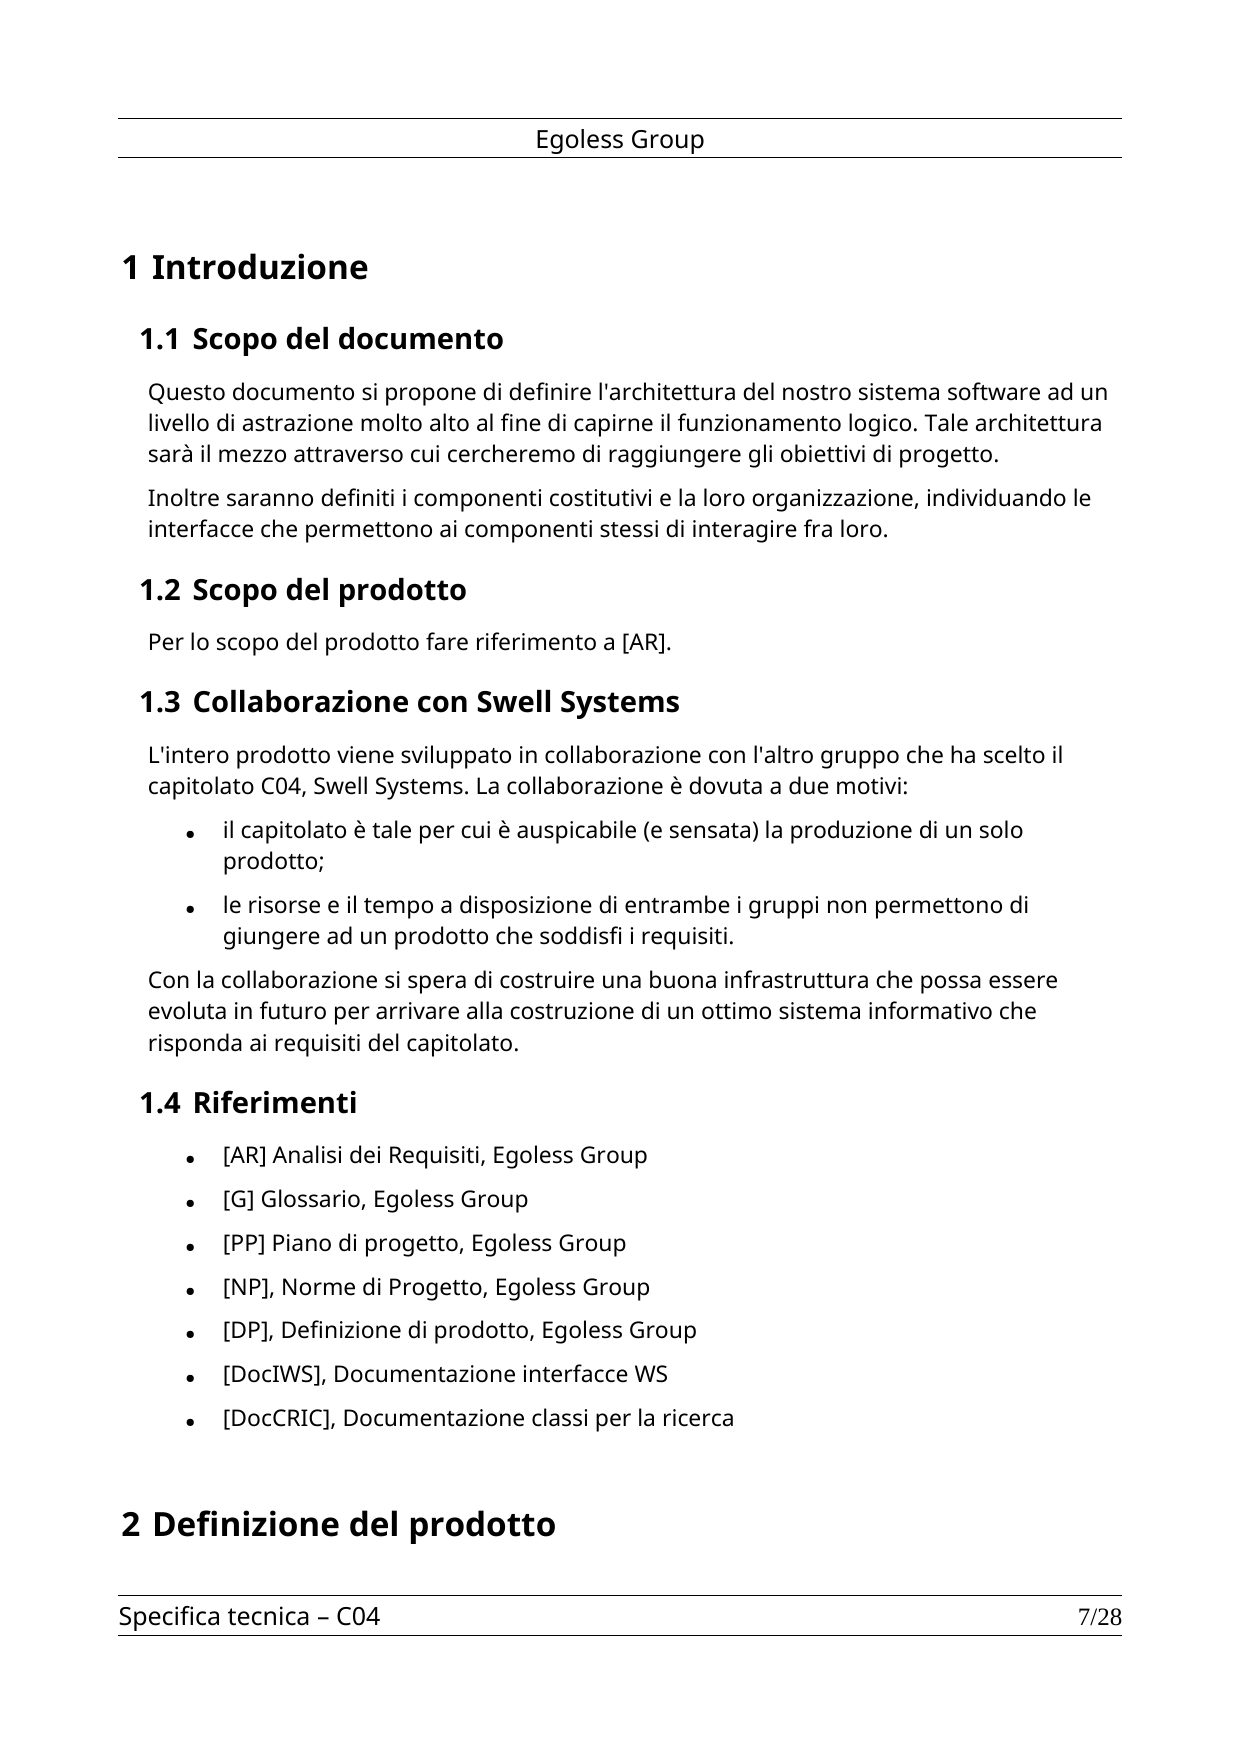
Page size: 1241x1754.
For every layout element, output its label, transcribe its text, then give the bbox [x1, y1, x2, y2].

list [DocCRIC], Documentazione classi per la ricerca [185, 1402, 1122, 1433]
list [PP] Piano di progetto, Egoless Group [185, 1227, 1122, 1258]
list [NP], Norme di Progetto, Egoless Group [185, 1271, 1122, 1302]
text Inoltre saranno definiti i componenti costitutivi e la loro organizzazione, individuando le interfacce che permettono ai componenti stessi di interagire fra loro. [148, 482, 1122, 544]
list [G] Glossario, Egoless Group [185, 1183, 1122, 1214]
subtitle Scopo del prodotto [139, 569, 1122, 608]
subtitle Introduzione [121, 243, 1122, 289]
list le risorse e il tempo a disposizione di entrambe i gruppi non permettono di giungere ad un prodotto che soddisfi i requisiti. [185, 889, 1122, 952]
subtitle Definizione del prodotto [121, 1501, 1122, 1547]
text Per lo scopo del prodotto fare riferimento a [AR]. [148, 626, 1122, 657]
text L'intero prodotto viene sviluppato in collaborazione con l'altro gruppo che ha scelto il capitolato C04, Swell Systems. La collaborazione è dovuta a due motivi: [148, 739, 1122, 802]
list [DP], Definizione di prodotto, Egoless Group [185, 1314, 1122, 1346]
subtitle Collaborazione con Swell Systems [139, 682, 1122, 721]
subtitle Scopo del documento [139, 318, 1122, 358]
list il capitolato è tale per cui è auspicabile (e sensata) la produzione di un solo prodotto; [185, 814, 1122, 877]
subtitle Riferimenti [139, 1082, 1122, 1122]
text Con la collaborazione si spera di costruire una buona infrastruttura che possa essere evoluta in futuro per arrivare alla costruzione di un ottimo sistema informativo che risponda ai requisiti del capitolato. [148, 964, 1122, 1058]
list [AR] Analisi dei Requisiti, Egoless Group [185, 1139, 1122, 1171]
text Questo documento si propone di definire l'architettura del nostro sistema software ad un livello di astrazione molto alto al fine di capirne il funzionamento logico. Tale architettura sarà il mezzo attraverso cui cercheremo di raggiungere gli obiettivi di progetto. [148, 376, 1122, 469]
list [DocIWS], Documentazione interfacce WS [185, 1358, 1122, 1389]
